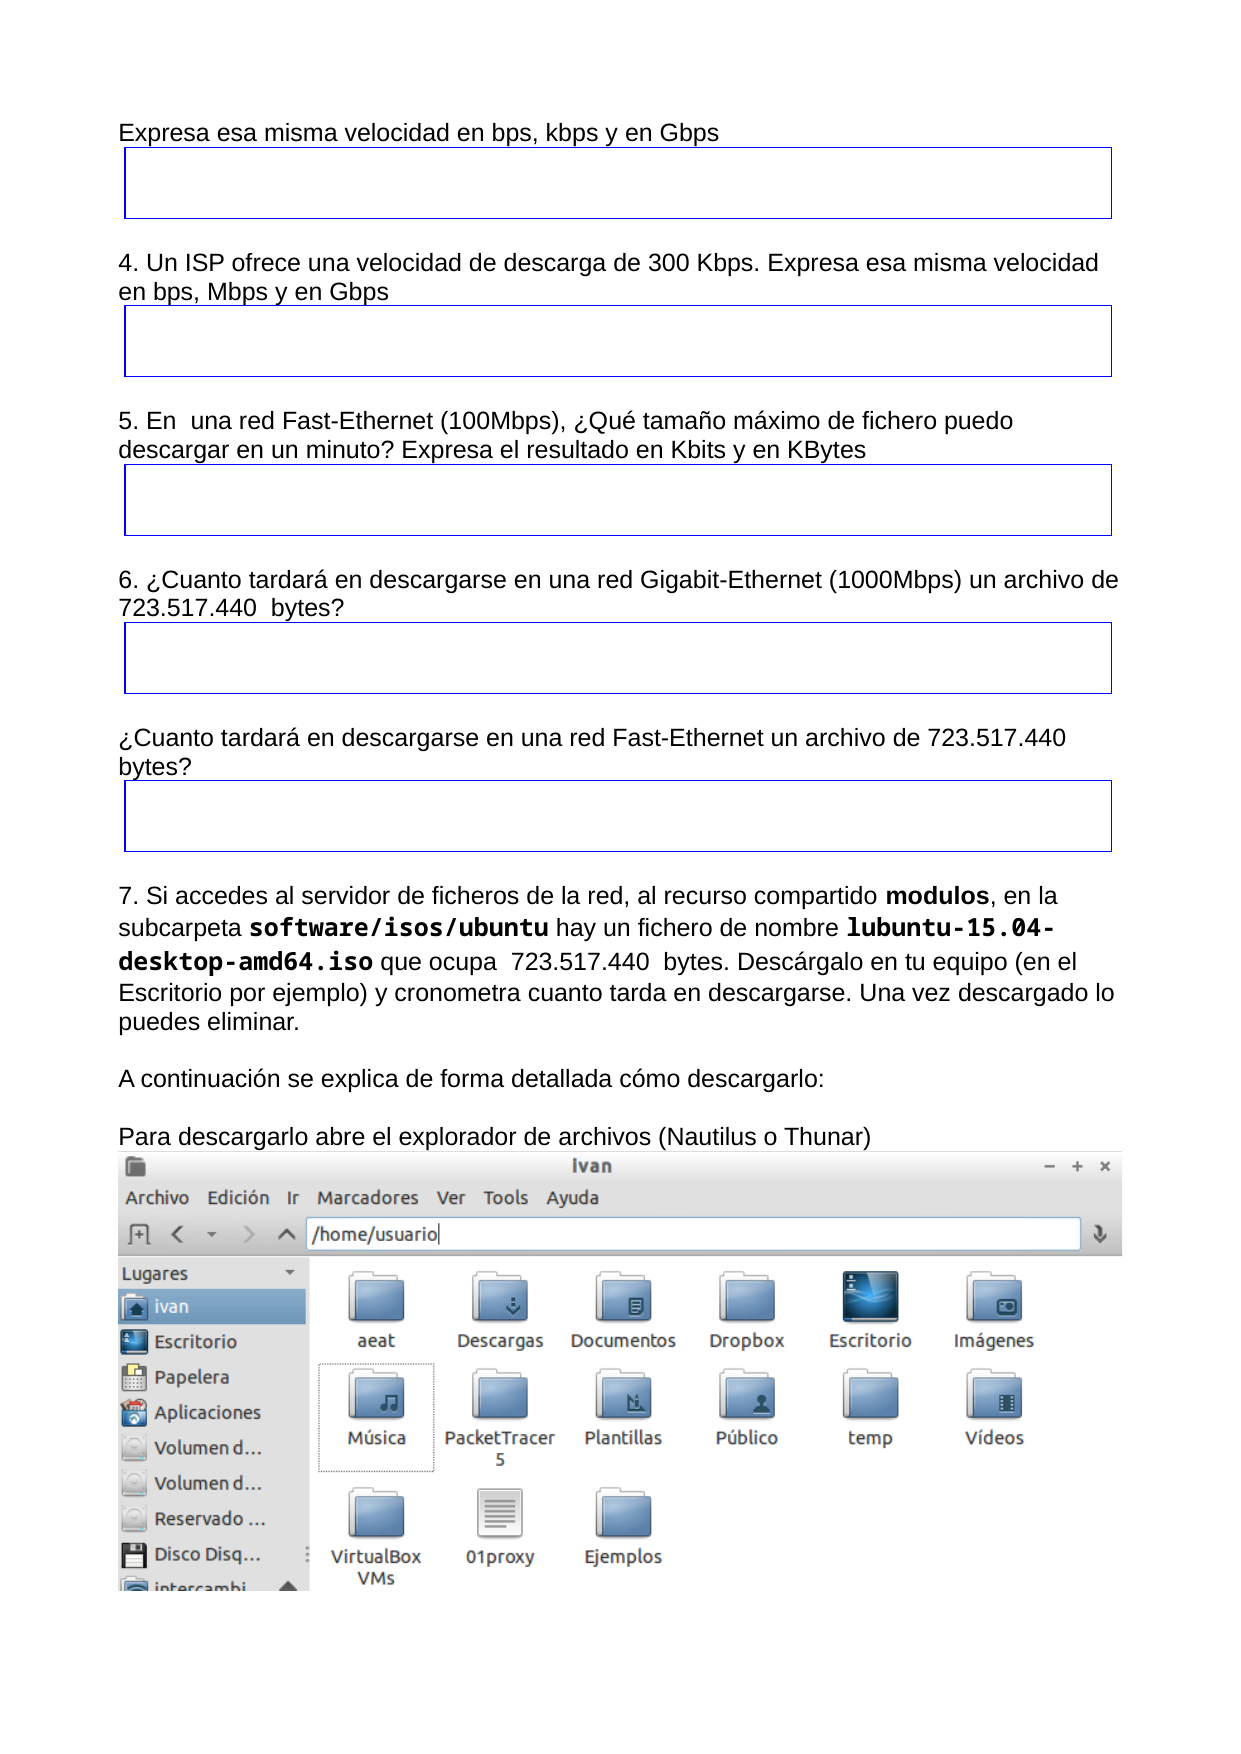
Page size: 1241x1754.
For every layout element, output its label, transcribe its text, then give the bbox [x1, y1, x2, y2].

text Para descargarlo abre el explorador de archivos (Nautilus o Thunar) [118, 1122, 1122, 1151]
picture [118, 1151, 1123, 1591]
text 6. ¿Cuanto tardará en descargarse en una red Gigabit-Ethernet (1000Mbps) un archivo de 723.517.440 bytes? [118, 565, 1122, 622]
text 5. En una red Fast-Ethernet (100Mbps), ¿Qué tamaño máximo de fichero puedo descargar en un minuto? Expresa el resultado en Kbits y en KBytes [118, 406, 1122, 464]
table_header [126, 781, 1111, 851]
text Expresa esa misma velocidad en bps, kbps y en Gbps [118, 118, 1122, 147]
text 7. Si accedes al servidor de ficheros de la red, al recurso compartido modulos, en la subcarpeta software/isos/ubuntu hay un fichero de nombre lubuntu-15.04-desktop-amd64.iso que ocupa 723.517.440 bytes. Descárgalo en tu equipo (en el Escritorio por ejemplo) y cronometra cuanto tarda en descargarse. Una vez descargado lo puedes eliminar. [118, 881, 1122, 1036]
text ¿Cuanto tardará en descargarse en una red Fast-Ethernet un archivo de 723.517.440 bytes? [118, 723, 1122, 780]
text 4. Un ISP ofrece una velocidad de descarga de 300 Kbps. Expresa esa misma velocidad en bps, Mbps y en Gbps [118, 248, 1122, 305]
table_header [126, 465, 1111, 534]
table_header [126, 623, 1111, 693]
table_header [126, 306, 1111, 376]
table_header [126, 148, 1111, 218]
text A continuación se explica de forma detallada cómo descargarlo: [118, 1064, 1122, 1093]
